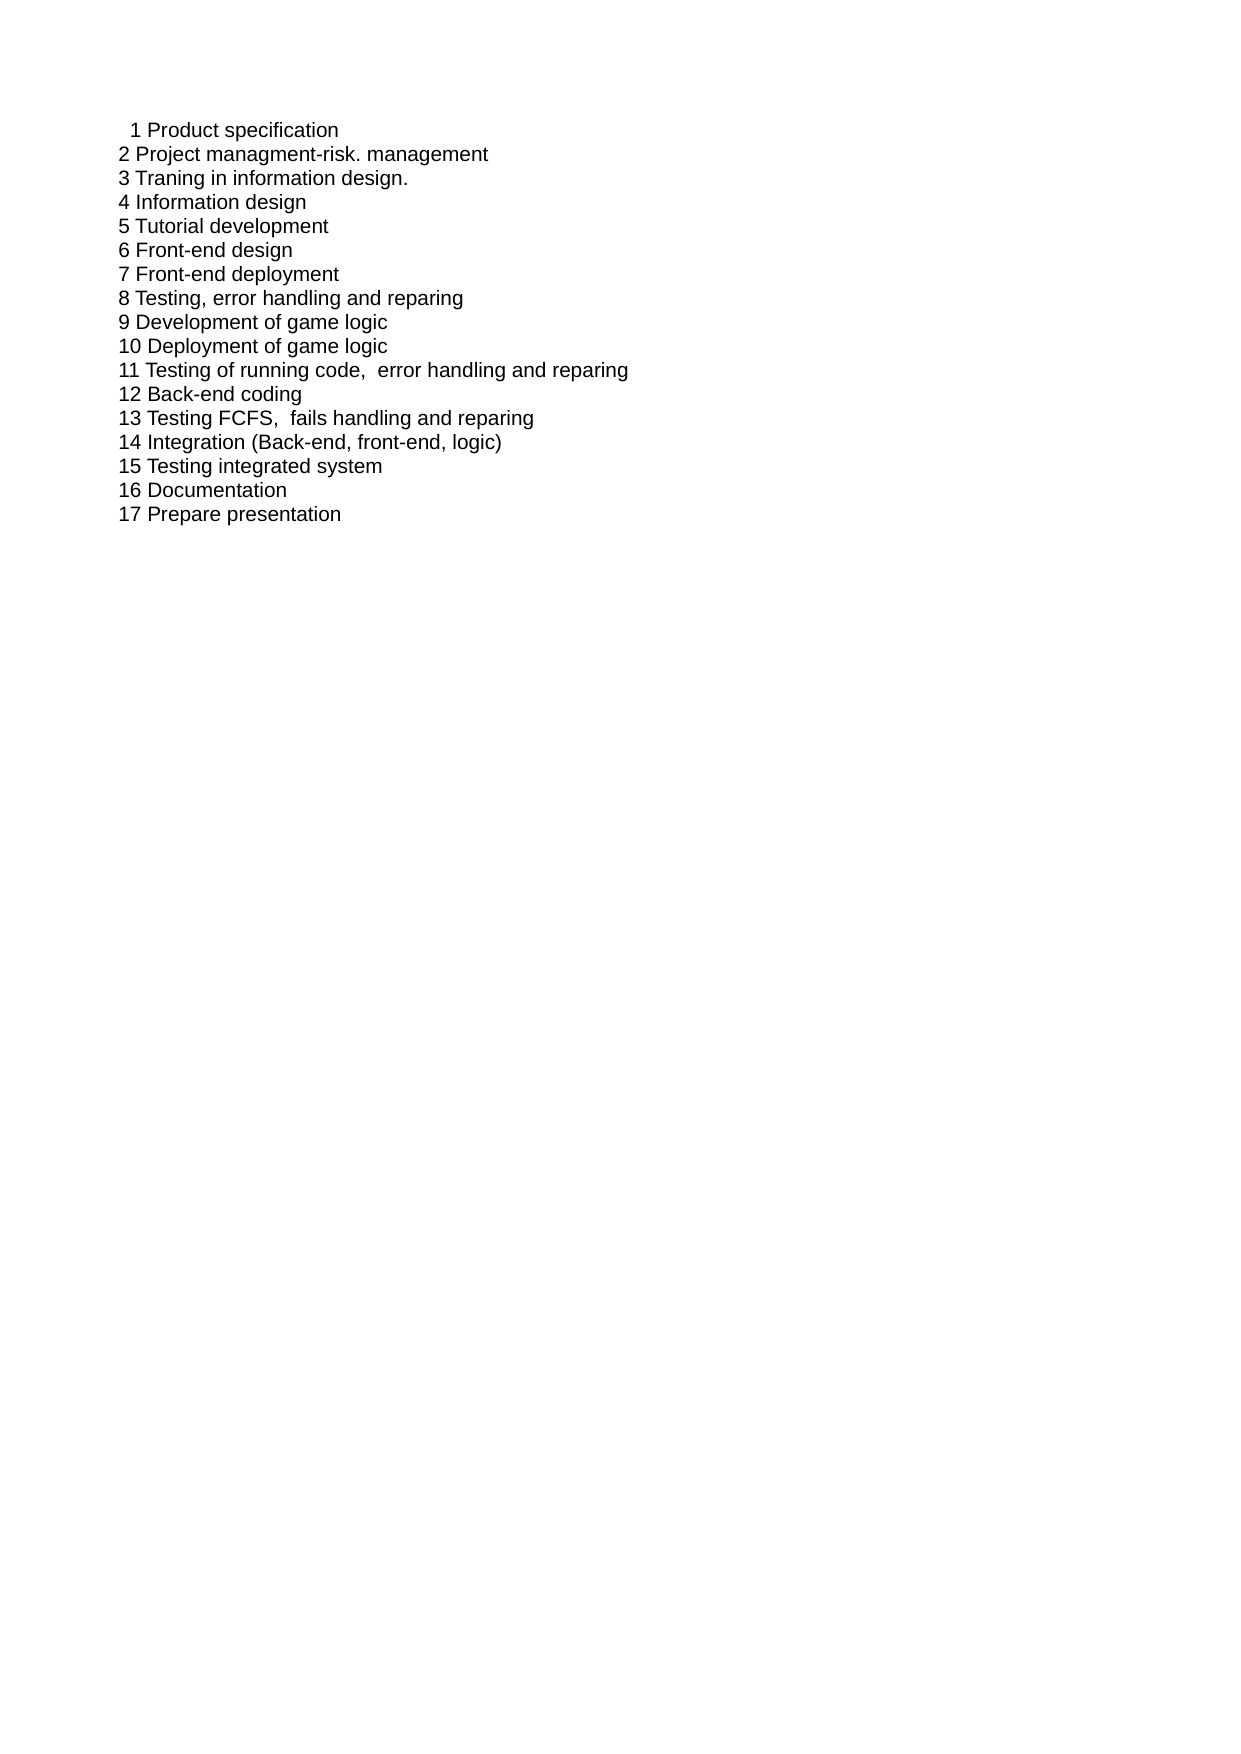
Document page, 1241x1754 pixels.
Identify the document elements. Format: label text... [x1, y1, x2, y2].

text 2 Project managment-risk. management [118, 142, 1122, 166]
text 5 Tutorial development [118, 214, 1122, 238]
text 1 Product specification [118, 118, 1122, 142]
text 13 Testing FCFS, fails handling and reparing [118, 406, 1122, 429]
text 8 Testing, error handling and reparing [118, 286, 1122, 310]
text 4 Information design [118, 190, 1122, 214]
text 14 Integration (Back-end, front-end, logic) [118, 429, 1122, 453]
text 6 Front-end design [118, 238, 1122, 262]
text 17 Prepare presentation [118, 501, 1122, 525]
text 12 Back-end coding [118, 382, 1122, 406]
text 7 Front-end deployment [118, 262, 1122, 286]
text 15 Testing integrated system [118, 453, 1122, 477]
text 16 Documentation [118, 477, 1122, 501]
text 3 Traning in information design. [118, 166, 1122, 190]
text 11 Testing of running code, error handling and reparing [118, 358, 1122, 382]
text 10 Deployment of game logic [118, 334, 1122, 358]
text 9 Development of game logic [118, 310, 1122, 334]
